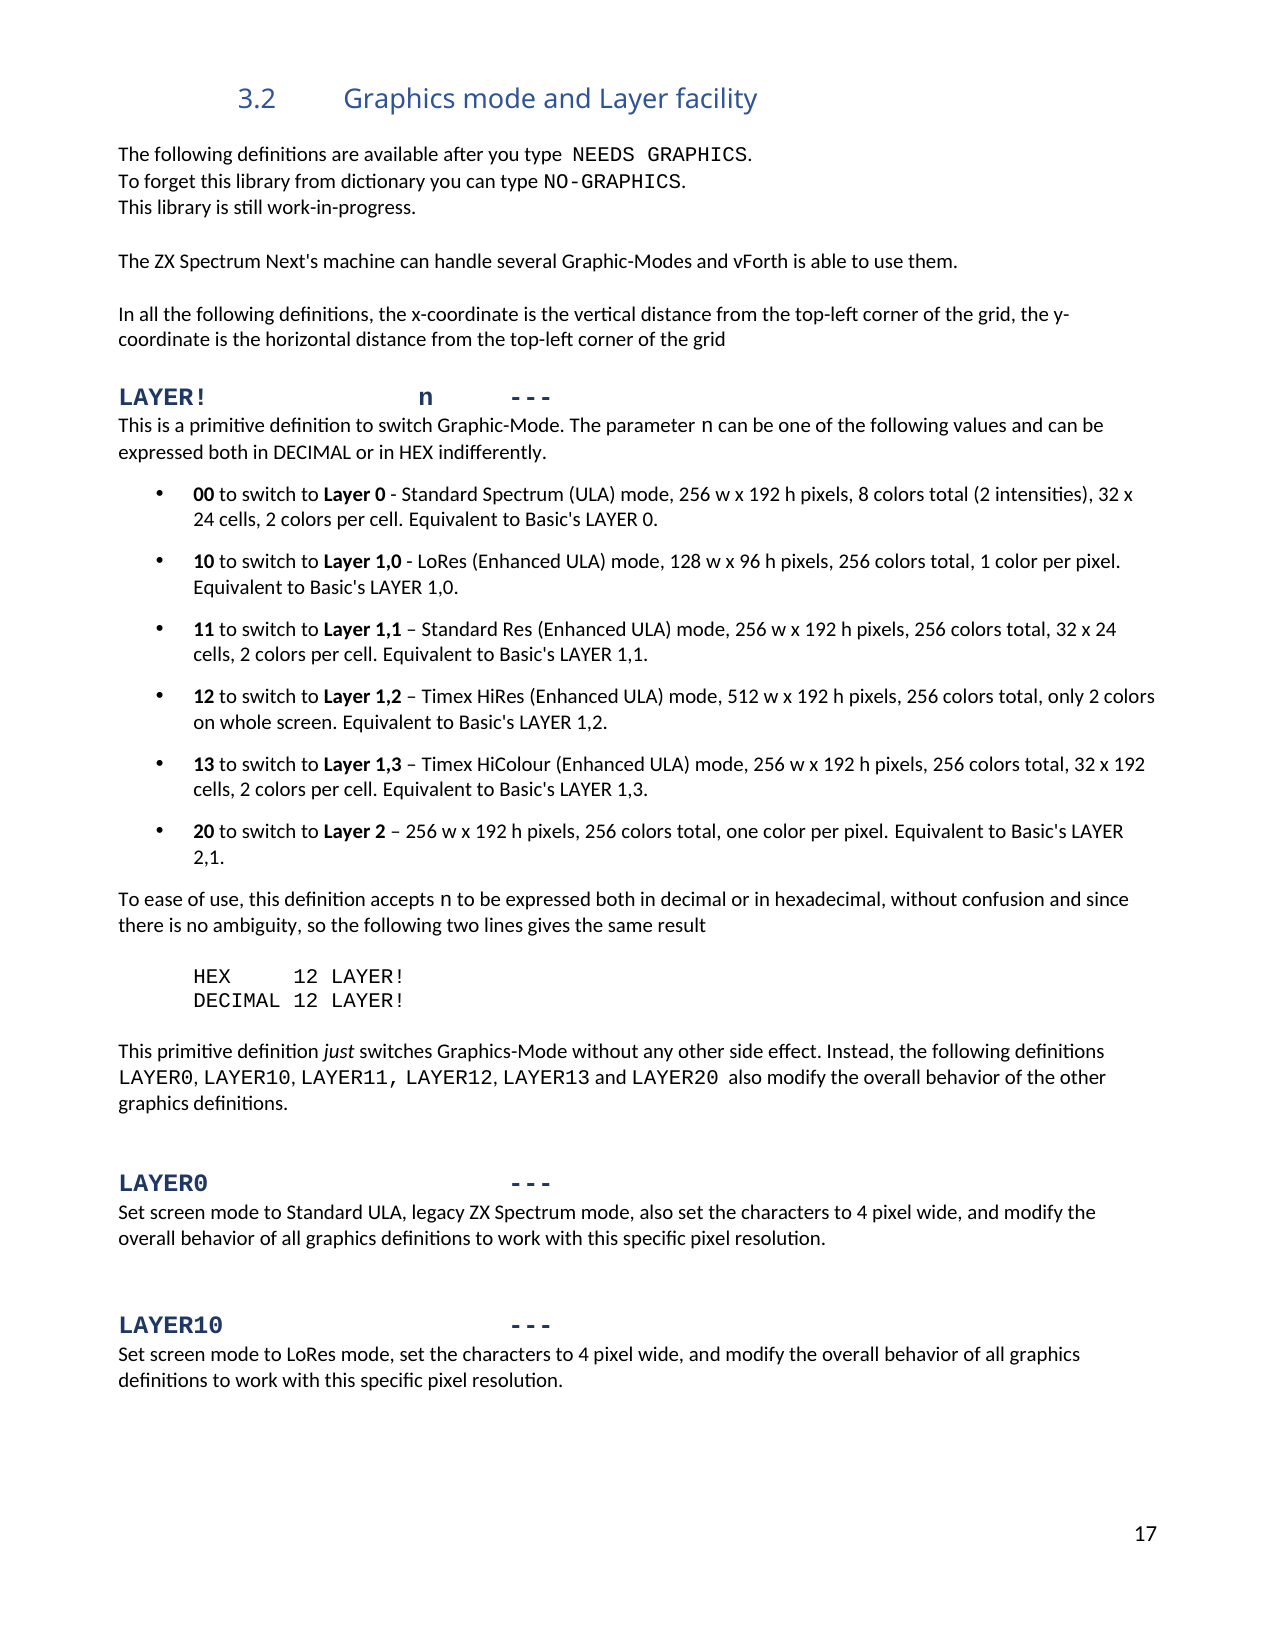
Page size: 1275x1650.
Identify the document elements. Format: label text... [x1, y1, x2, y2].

text To ease of use, this definition accepts n to be expressed both in decimal or in hexadecimal, without confusion and since there is no ambiguity, so the following two lines gives the same result [118, 886, 1157, 938]
subtitle Graphics mode and Layer facility [231, 79, 1157, 116]
text To forget this library from dictionary you can type NO-GRAPHICS. [118, 168, 1157, 194]
text In all the following definitions, the x-coordinate is the vertical distance from the top-left corner of the grid, the y-coordinate is the horizontal distance from the top-left corner of the grid [118, 301, 1157, 352]
list 12 to switch to Layer 1,2 – Timex HiRes (Enhanced ULA) mode, 512 w x 192 h pixels, 256 colors total, only 2 colors on whole screen. Equivalent to Basic's LAYER 1,2. [156, 684, 1157, 734]
text HEX 12 LAYER! [118, 966, 1157, 990]
text This is a primitive definition to switch Graphic-Mode. The parameter n can be one of the following values and can be expressed both in DECIMAL or in HEX indifferently. [118, 413, 1157, 464]
list 13 to switch to Layer 1,3 – Timex HiColour (Enhanced ULA) mode, 256 w x 192 h pixels, 256 colors total, 32 x 192 cells, 2 colors per cell. Equivalent to Basic's LAYER 1,3. [156, 751, 1157, 802]
text Set screen mode to Standard ULA, legacy ZX Spectrum mode, also set the characters to 4 pixel wide, and modify the overall behavior of all graphics definitions to work with this specific pixel resolution. [118, 1199, 1157, 1250]
text The following definitions are available after you type NEEDS GRAPHICS. [118, 116, 1157, 168]
text This library is still work-in-progress. [118, 194, 1157, 220]
subtitle LAYER! n --- [118, 384, 1157, 413]
text This primitive definition just switches Graphics-Mode without any other side effect. Instead, the following definitions LAYER0, LAYER10, LAYER11, LAYER12, LAYER13 and LAYER20 also modify the overall behavior of the other graphics definitions. [118, 1039, 1157, 1116]
list 11 to switch to Layer 1,1 – Standard Res (Enhanced ULA) mode, 256 w x 192 h pixels, 256 colors total, 32 x 24 cells, 2 colors per cell. Equivalent to Basic's LAYER 1,1. [156, 616, 1157, 667]
list 10 to switch to Layer 1,0 - LoRes (Enhanced ULA) mode, 128 w x 96 h pixels, 256 colors total, 1 color per pixel. Equivalent to Basic's LAYER 1,0. [156, 549, 1157, 599]
text DECIMAL 12 LAYER! [118, 990, 1157, 1013]
list 20 to switch to Layer 2 – 256 w x 192 h pixels, 256 colors total, one color per pixel. Equivalent to Basic's LAYER 2,1. [156, 819, 1157, 869]
text Set screen mode to LoRes mode, set the characters to 4 pixel wide, and modify the overall behavior of all graphics definitions to work with this specific pixel resolution. [118, 1341, 1157, 1392]
subtitle LAYER0 --- [118, 1171, 1157, 1199]
text The ZX Spectrum Next's machine can handle several Graphic-Modes and vForth is able to use them. [118, 248, 1157, 273]
list 00 to switch to Layer 0 - Standard Spectrum (ULA) mode, 256 w x 192 h pixels, 8 colors total (2 intensities), 32 x 24 cells, 2 colors per cell. Equivalent to Basic's LAYER 0. [156, 481, 1157, 532]
subtitle LAYER10 --- [118, 1313, 1157, 1341]
